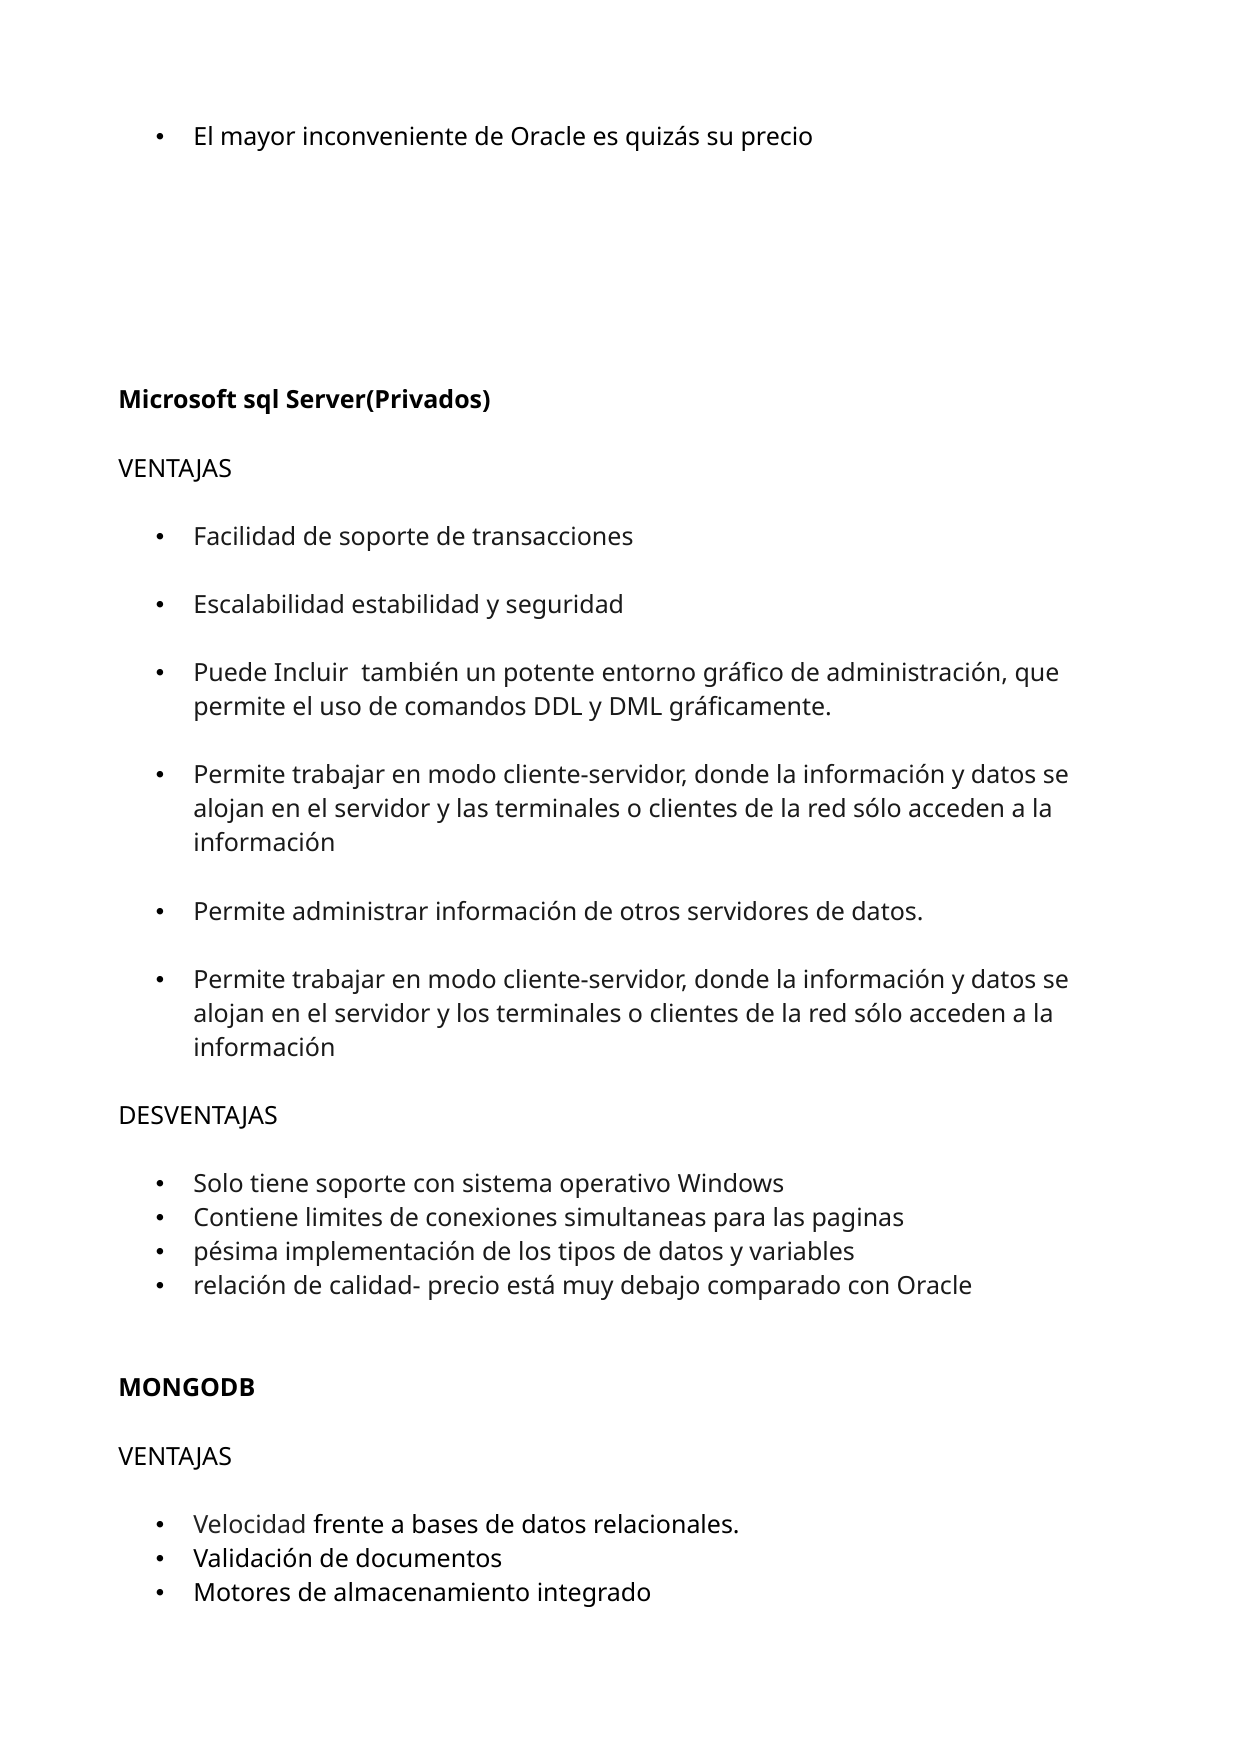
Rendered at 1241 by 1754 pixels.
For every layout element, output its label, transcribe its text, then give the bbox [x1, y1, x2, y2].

text DESVENTAJAS [118, 1097, 1122, 1132]
text VENTAJAS [118, 1438, 1122, 1472]
list Validación de documentos [156, 1540, 1122, 1574]
list Permite trabajar en modo cliente-servidor, donde la información y datos se alojan en el servidor y las terminales o clientes de la red sólo acceden a la información [156, 757, 1122, 859]
list Solo tiene soporte con sistema operativo Windows [156, 1166, 1122, 1200]
list pésima implementación de los tipos de datos y variables [156, 1234, 1122, 1268]
list Facilidad de soporte de transacciones [156, 518, 1122, 552]
list El mayor inconveniente de Oracle es quizás su precio [156, 118, 1122, 152]
text MONGODB [118, 1370, 1122, 1404]
list Puede Incluir también un potente entorno gráfico de administración, que permite el uso de comandos DDL y DML gráficamente. [156, 655, 1122, 723]
list relación de calidad- precio está muy debajo comparado con Oracle [156, 1268, 1122, 1302]
list Permite administrar información de otros servidores de datos. [156, 893, 1122, 927]
list Escalabilidad estabilidad y seguridad [156, 587, 1122, 621]
list Motores de almacenamiento integrado [156, 1574, 1122, 1608]
list Velocidad frente a bases de datos relacionales. [156, 1506, 1122, 1540]
text VENTAJAS [118, 450, 1122, 484]
list Permite trabajar en modo cliente-servidor, donde la información y datos se alojan en el servidor y los terminales o clientes de la red sólo acceden a la información [156, 961, 1122, 1063]
list Contiene limites de conexiones simultaneas para las paginas [156, 1200, 1122, 1234]
text Microsoft sql Server(Privados) [118, 382, 1122, 416]
